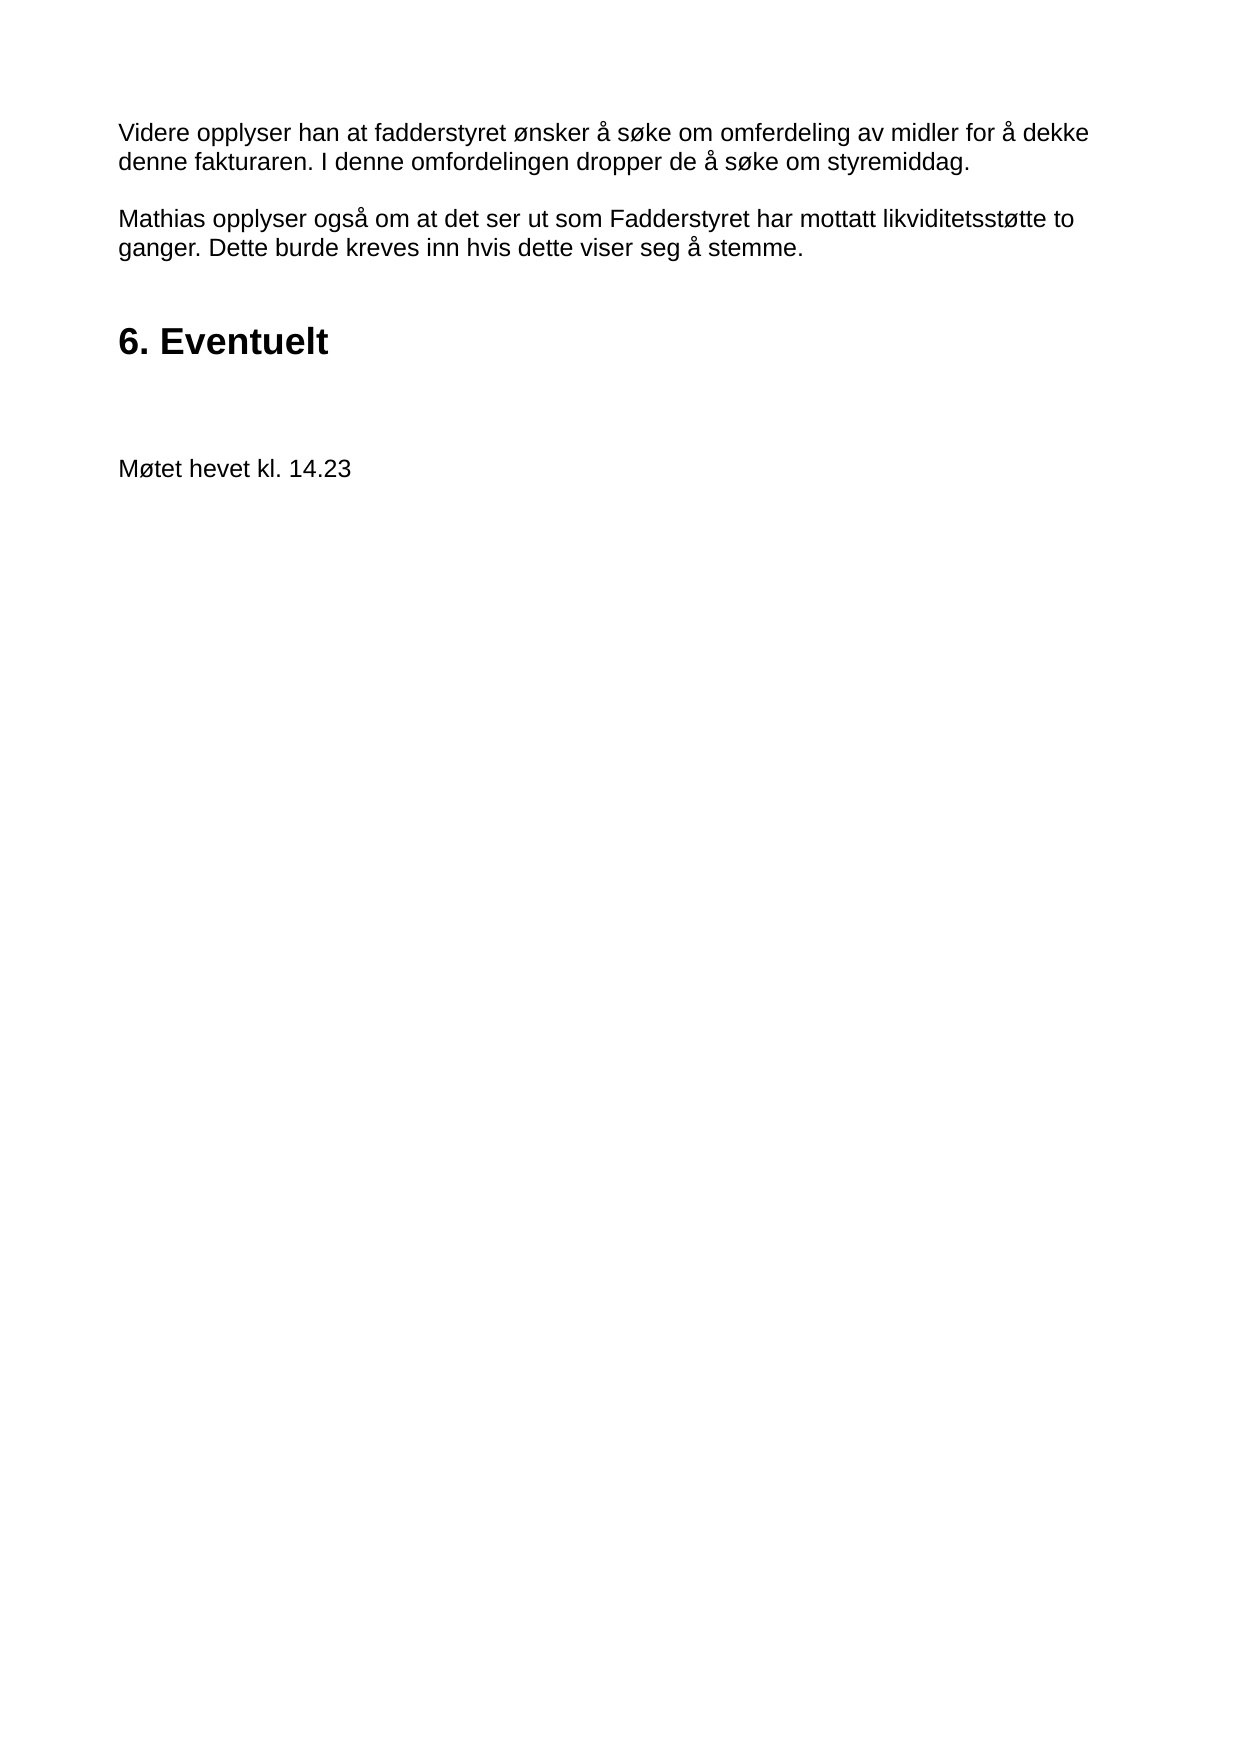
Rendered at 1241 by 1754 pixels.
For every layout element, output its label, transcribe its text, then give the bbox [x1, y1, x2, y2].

text Videre opplyser han at fadderstyret ønsker å søke om omferdeling av midler for å dekke denne fakturaren. I denne omfordelingen dropper de å søke om styremiddag. [118, 118, 1122, 176]
text 6. Eventuelt [118, 319, 1122, 362]
text Mathias opplyser også om at det ser ut som Fadderstyret har mottatt likviditetsstøtte to ganger. Dette burde kreves inn hvis dette viser seg å stemme. [118, 204, 1122, 262]
text Møtet hevet kl. 14.23 [118, 453, 1122, 482]
